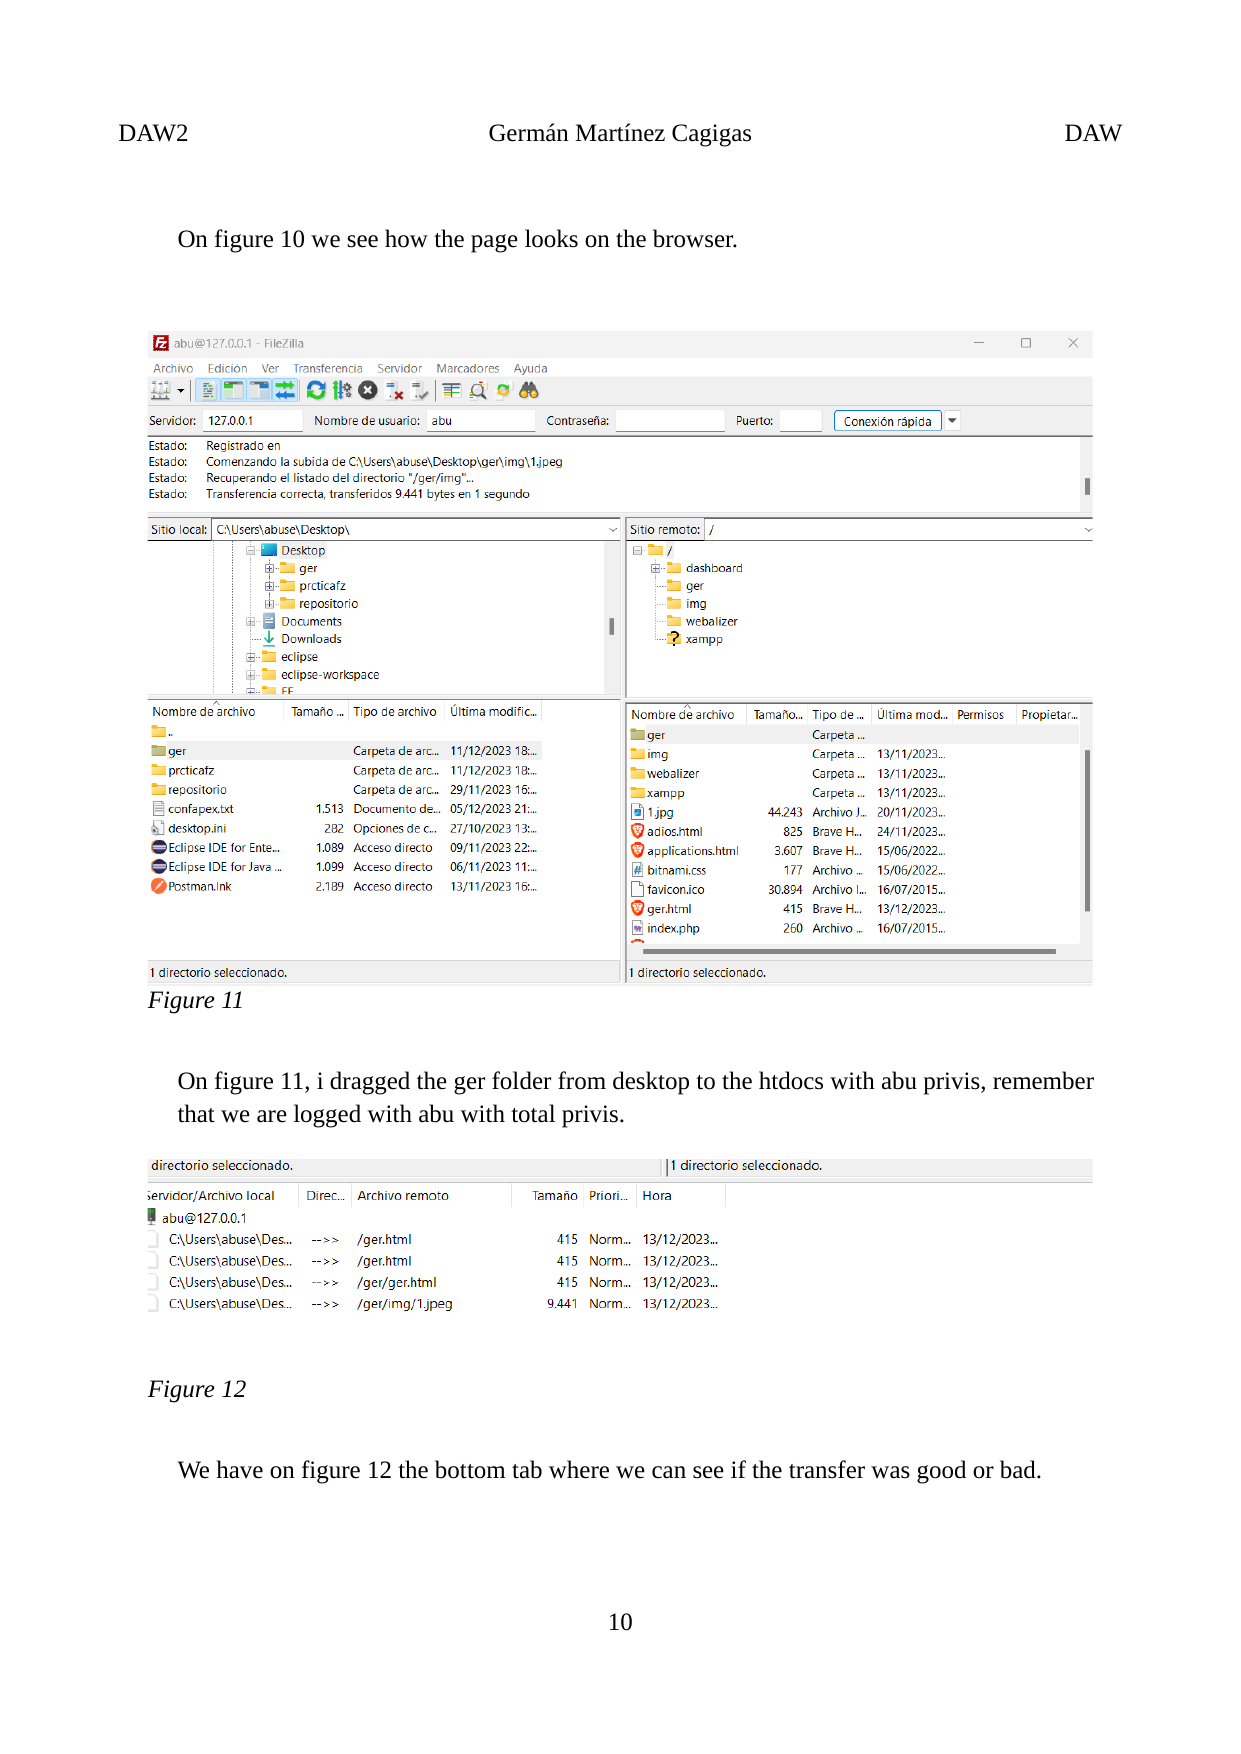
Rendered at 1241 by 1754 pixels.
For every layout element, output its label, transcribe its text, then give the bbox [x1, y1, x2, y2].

text On figure 10 we see how the page looks on the browser. [177, 224, 1122, 253]
text We have on figure 12 the bottom tab where we can see if the transfer was good or bad. [177, 1455, 1122, 1483]
text Figure 11 [148, 986, 1093, 1014]
text Figure 12 [148, 1374, 1093, 1403]
picture [147, 1159, 1093, 1374]
picture [147, 331, 1093, 986]
text On figure 11, i dragged the ger folder from desktop to the htdocs with abu privis, remember that we are logged with abu with total privis. [177, 1066, 1122, 1128]
